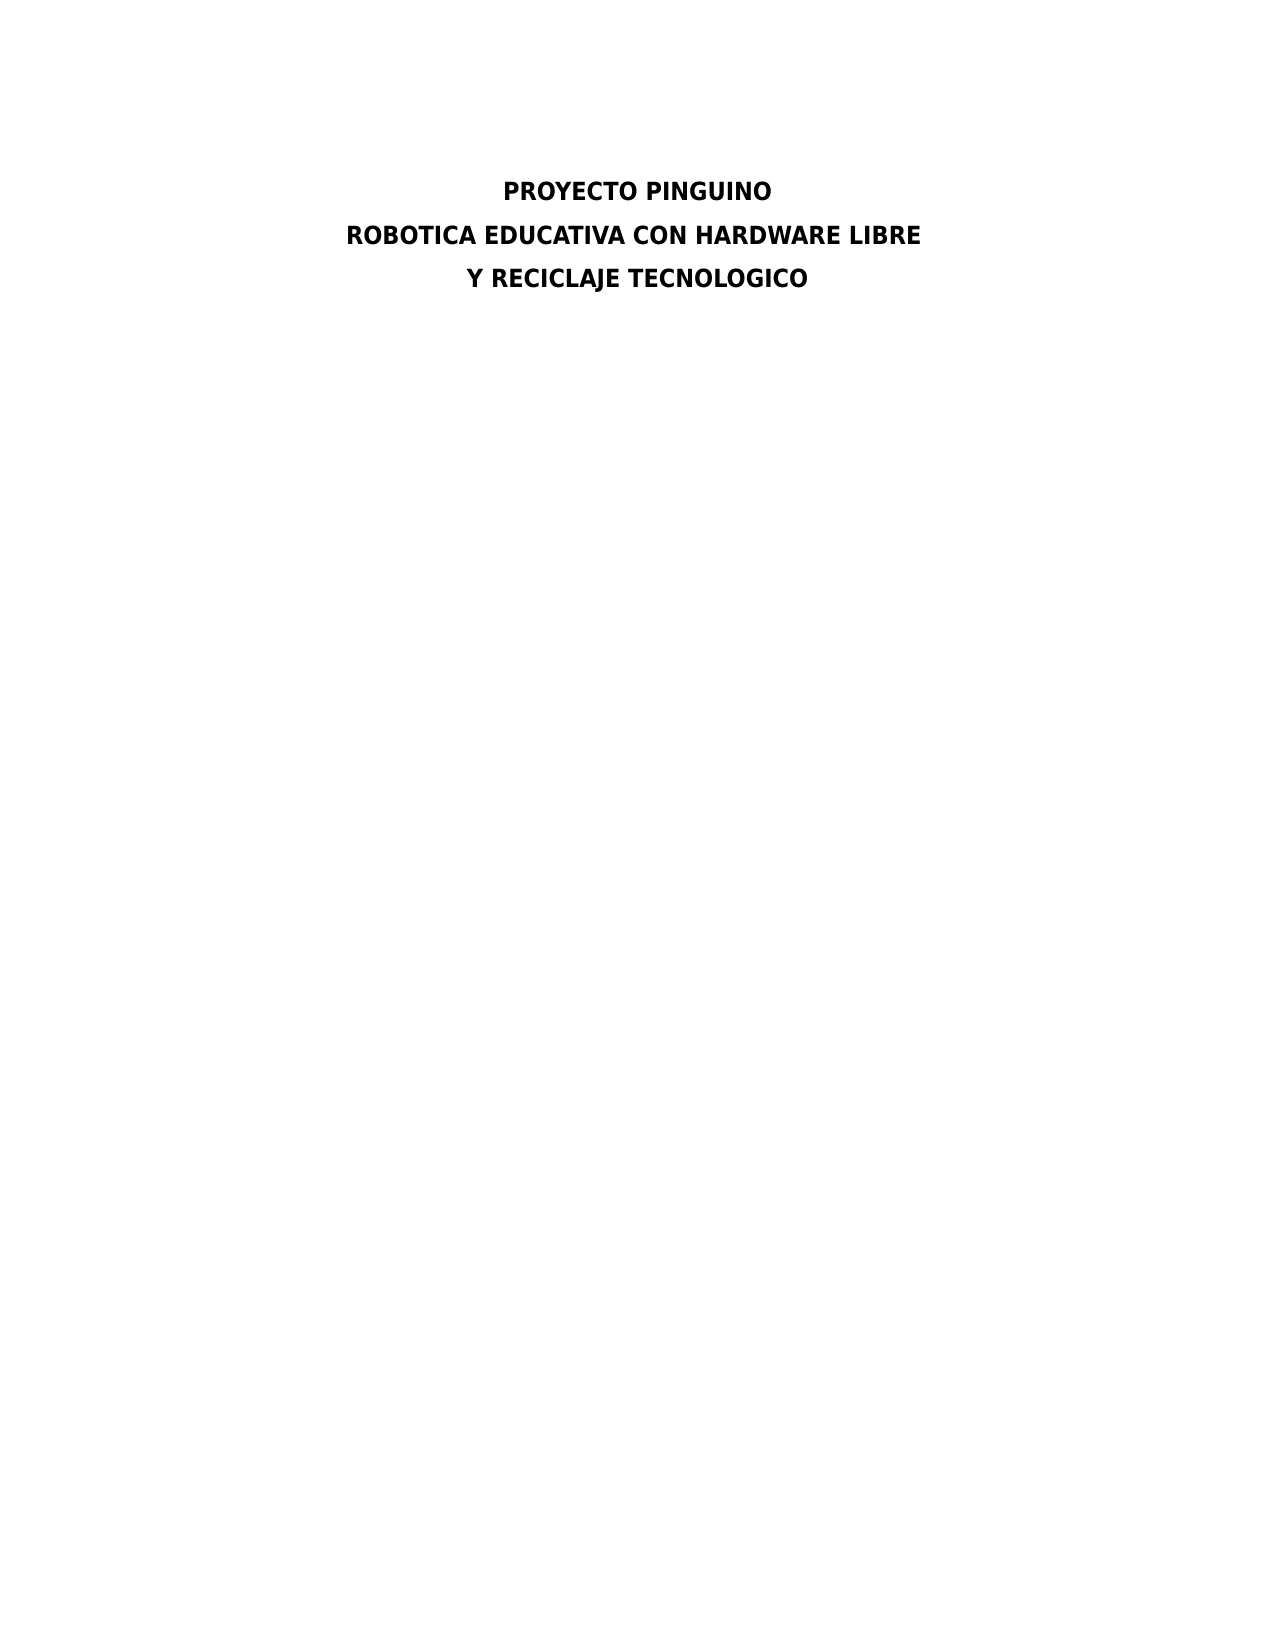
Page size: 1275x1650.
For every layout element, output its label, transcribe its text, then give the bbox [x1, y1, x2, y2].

text PROYECTO PINGUINO [177, 177, 1098, 206]
text ROBOTICA EDUCATIVA CON HARDWARE LIBRE [177, 221, 1098, 250]
text Y RECICLAJE TECNOLOGICO [177, 265, 1098, 294]
